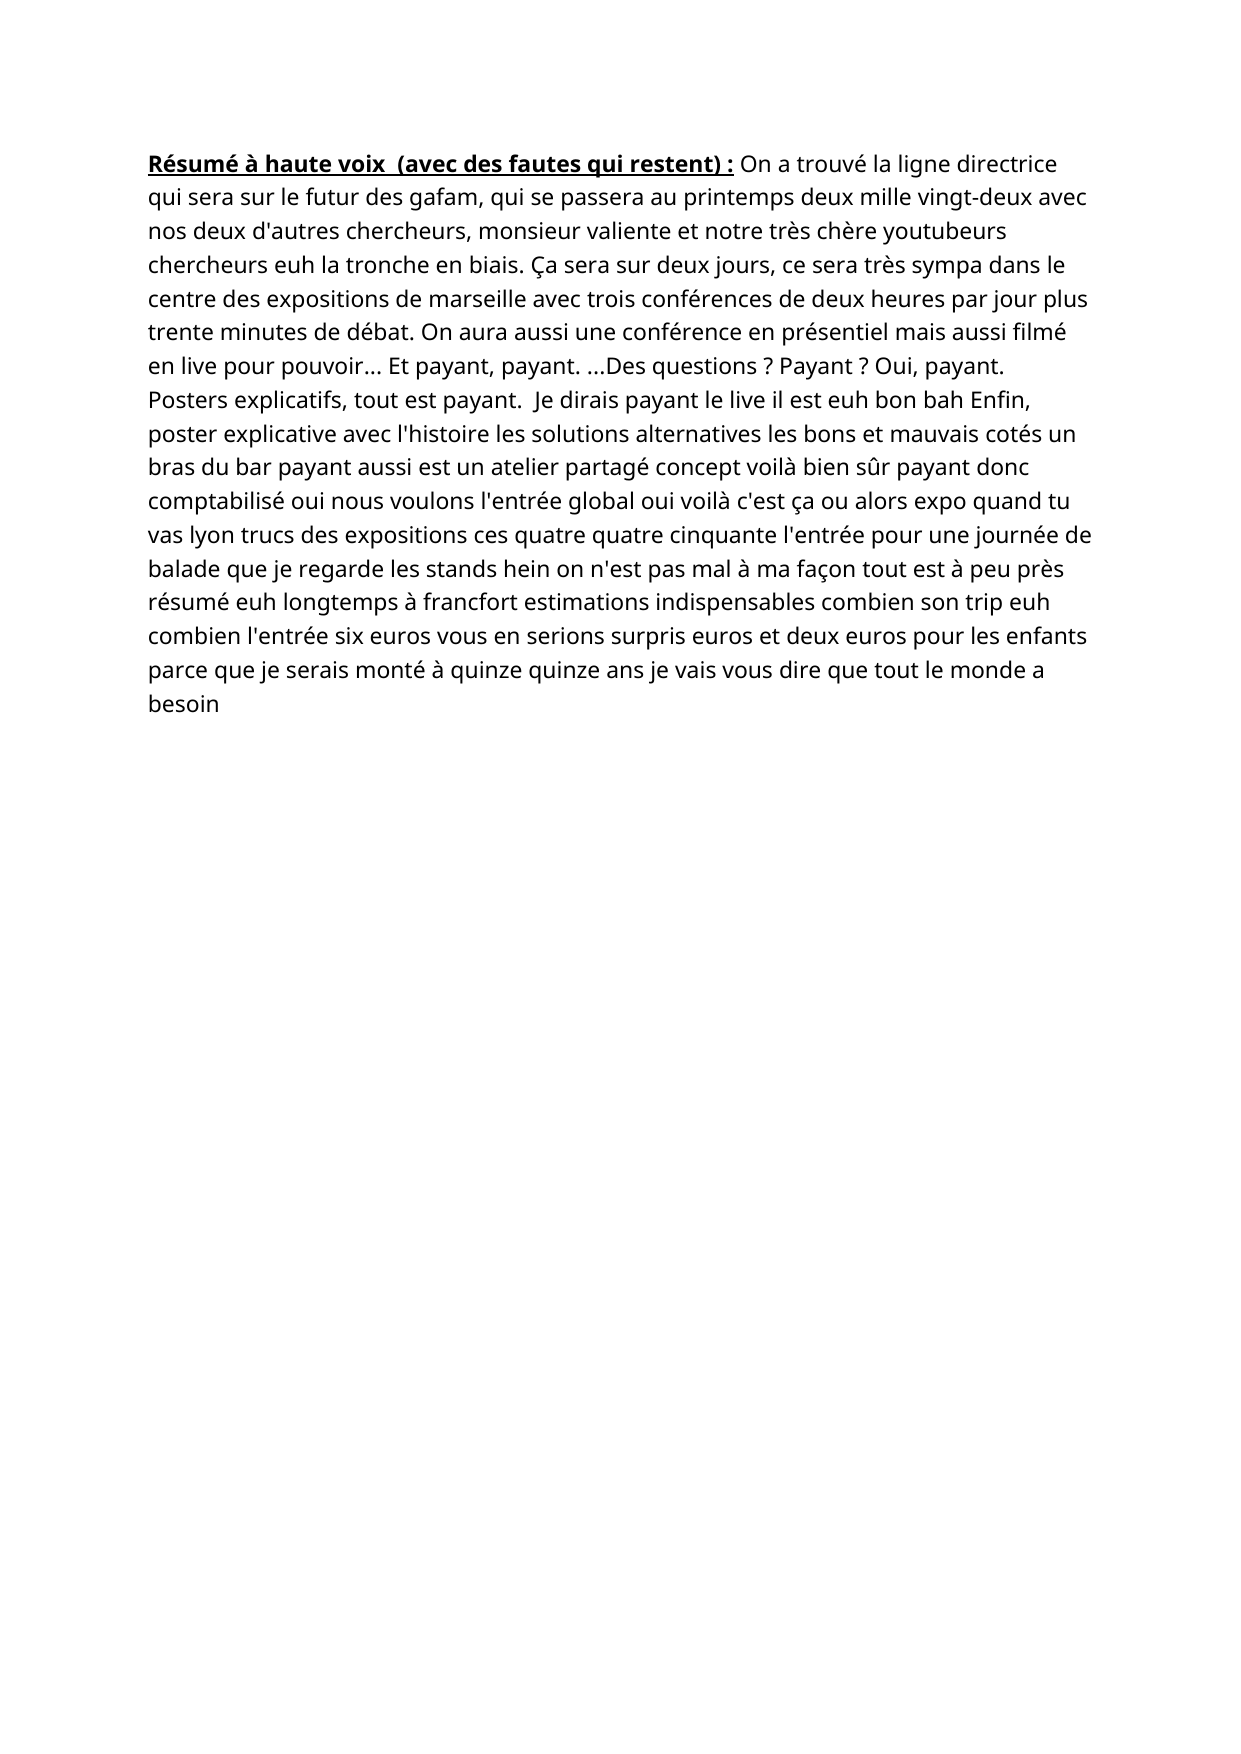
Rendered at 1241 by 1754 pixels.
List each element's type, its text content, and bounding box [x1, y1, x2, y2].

text Résumé à haute voix (avec des fautes qui restent) : On a trouvé la ligne directrice qui sera sur le futur des gafam, qui se passera au printemps deux mille vingt-deux avec nos deux d'autres chercheurs, monsieur valiente et notre très chère youtubeurs chercheurs euh la tronche en biais. Ça sera sur deux jours, ce sera très sympa dans le centre des expositions de marseille avec trois conférences de deux heures par jour plus trente minutes de débat. On aura aussi une conférence en présentiel mais aussi filmé en live pour pouvoir... Et payant, payant. ...Des questions ? Payant ? Oui, payant. Posters explicatifs, tout est payant. Je dirais payant le live il est euh bon bah Enfin, poster explicative avec l'histoire les solutions alternatives les bons et mauvais cotés un bras du bar payant aussi est un atelier partagé concept voilà bien sûr payant donc comptabilisé oui nous voulons l'entrée global oui voilà c'est ça ou alors expo quand tu vas lyon trucs des expositions ces quatre quatre cinquante l'entrée pour une journée de balade que je regarde les stands hein on n'est pas mal à ma façon tout est à peu près résumé euh longtemps à francfort estimations indispensables combien son trip euh combien l'entrée six euros vous en serions surpris euros et deux euros pour les enfants parce que je serais monté à quinze quinze ans je vais vous dire que tout le monde a besoin [148, 148, 1093, 719]
